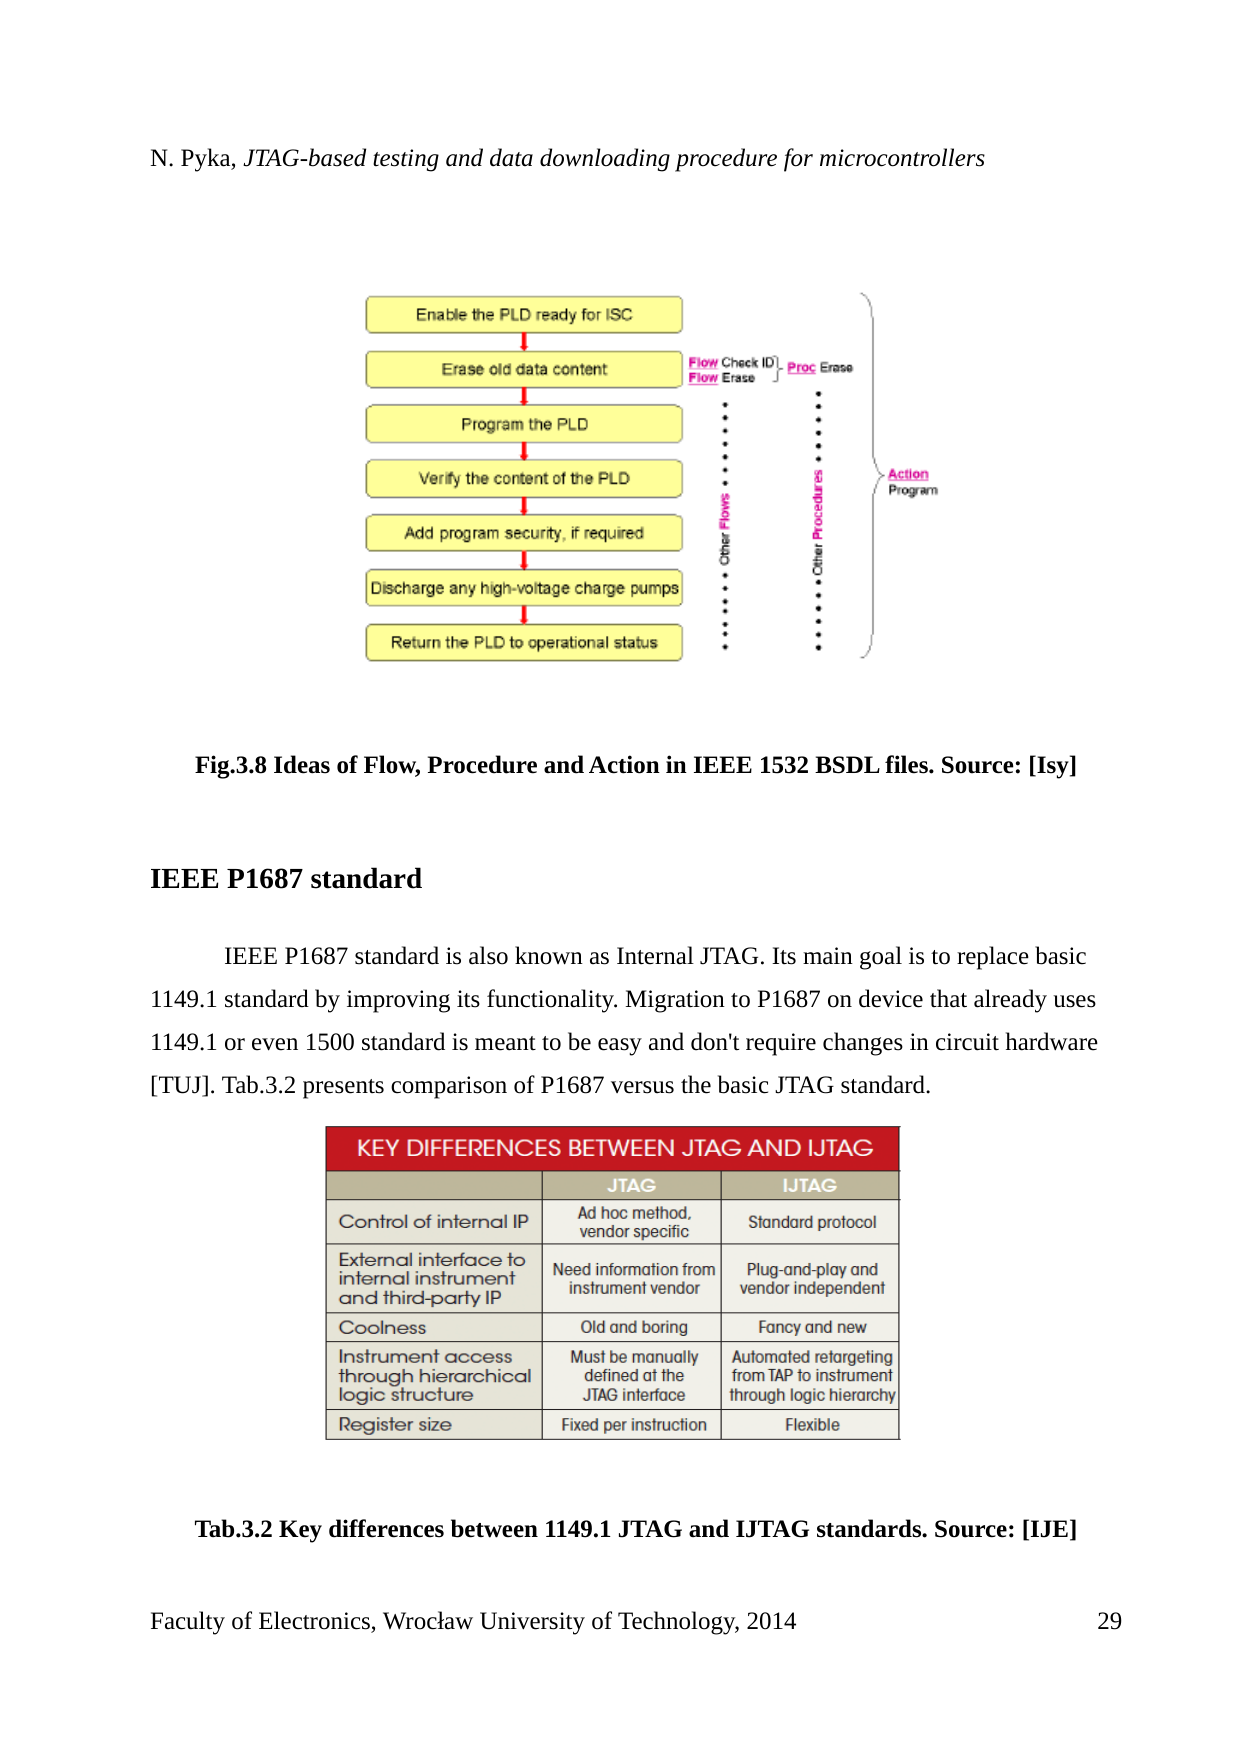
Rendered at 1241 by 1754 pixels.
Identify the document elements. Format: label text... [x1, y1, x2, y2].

picture [322, 1120, 902, 1445]
text IEEE P1687 standard is also known as Internal JTAG. Its main goal is to replace basic 1149.1 standard by improving its functionality. Migration to P1687 on device that already uses 1149.1 or even 1500 standard is meant to be easy and don't require changes in circuit hardware [TUJ]. Tab.3.2 presents comparison of P1687 versus the basic JTAG standard. [150, 941, 1122, 1099]
text Fig.3.8 Ideas of Flow, Procedure and Action in IEEE 1532 BSDL files. Source: [Isy] [150, 750, 1122, 778]
subtitle IEEE P1687 standard [150, 861, 1122, 894]
picture [333, 236, 971, 693]
text Tab.3.2 Key differences between 1149.1 JTAG and IJTAG standards. Source: [IJE] [150, 1514, 1122, 1543]
